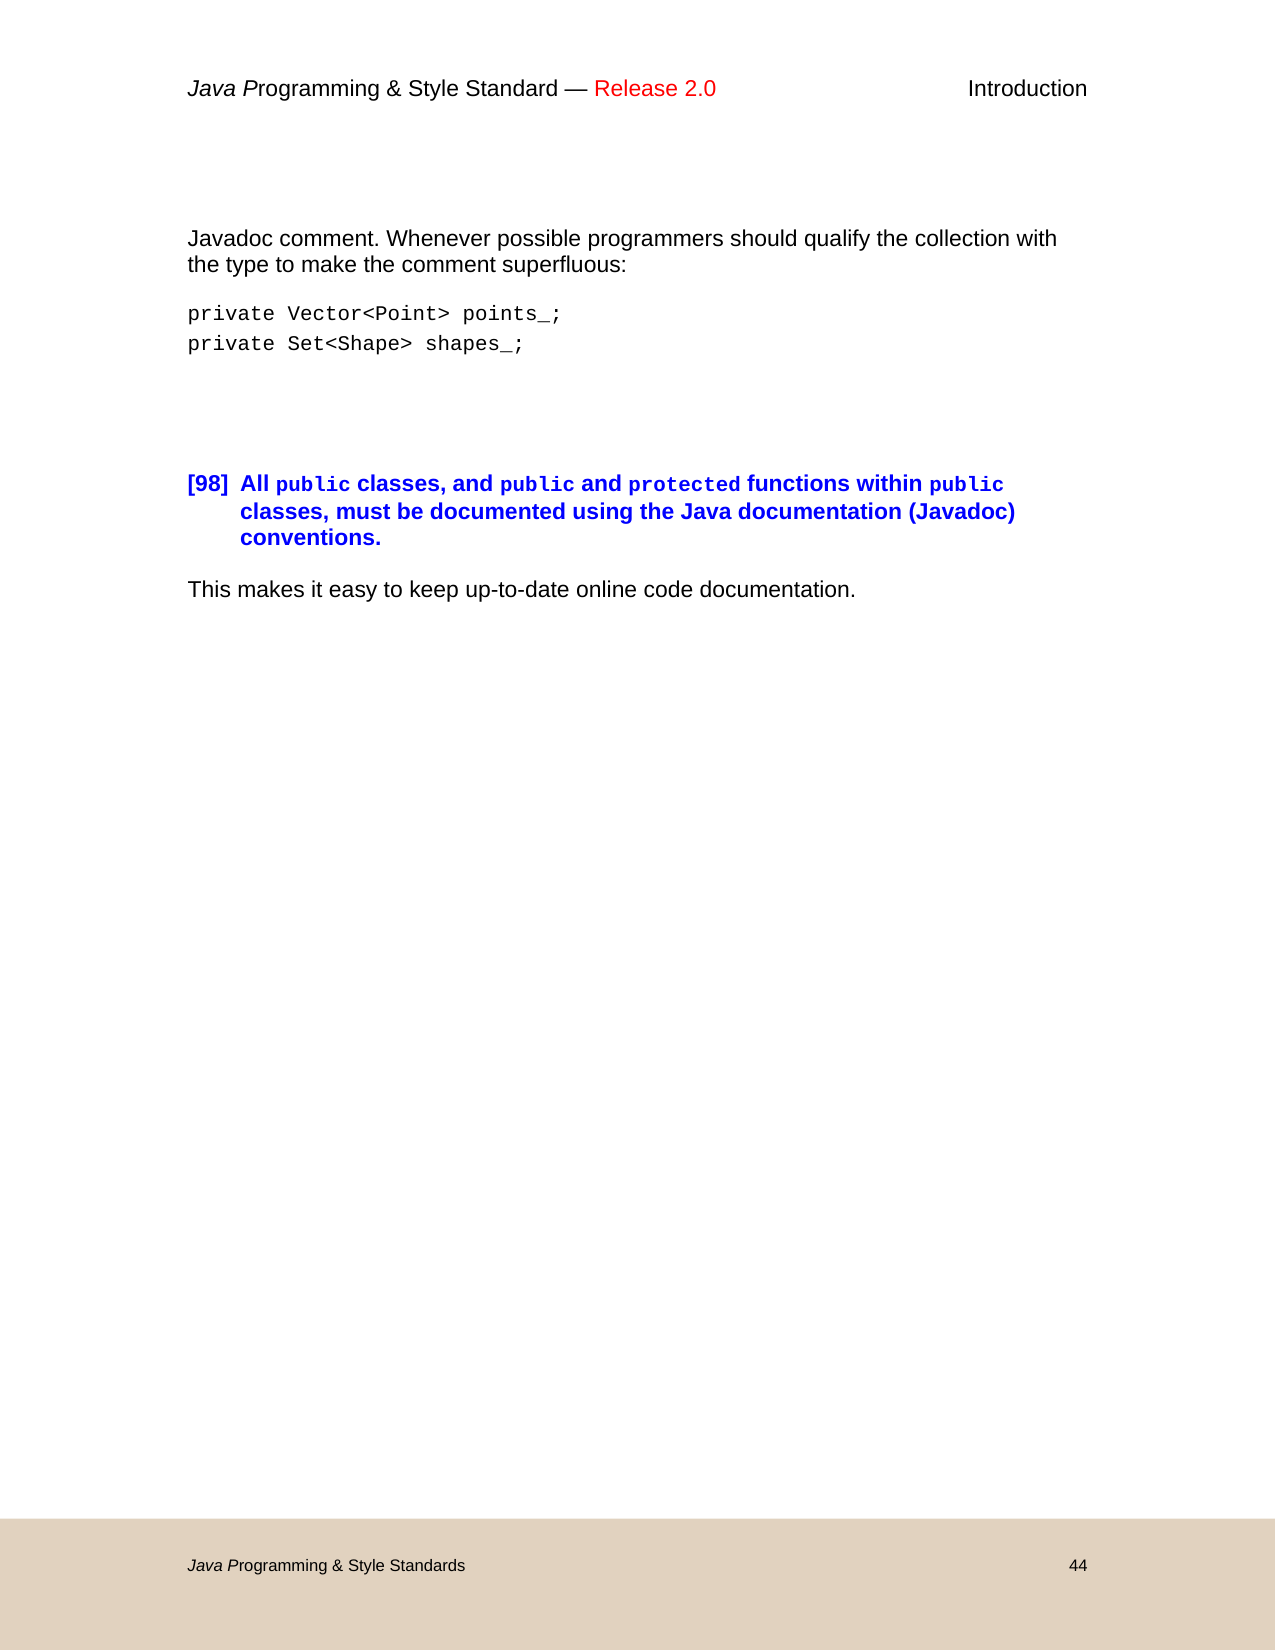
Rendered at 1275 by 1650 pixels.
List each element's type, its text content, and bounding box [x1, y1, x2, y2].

list All public classes, and public and protected functions within public classes, must be documented using the Java documentation (Javadoc) conventions. [187, 470, 1087, 551]
text This makes it easy to keep up-to-date online code documentation. [187, 576, 1087, 602]
text private Vector<Point> points_; [187, 303, 1087, 326]
text private Set<Shape> shapes_; [187, 333, 1087, 356]
text Javadoc comment. Whenever possible programmers should qualify the collection with the type to make the comment superfluous: [187, 225, 1087, 278]
